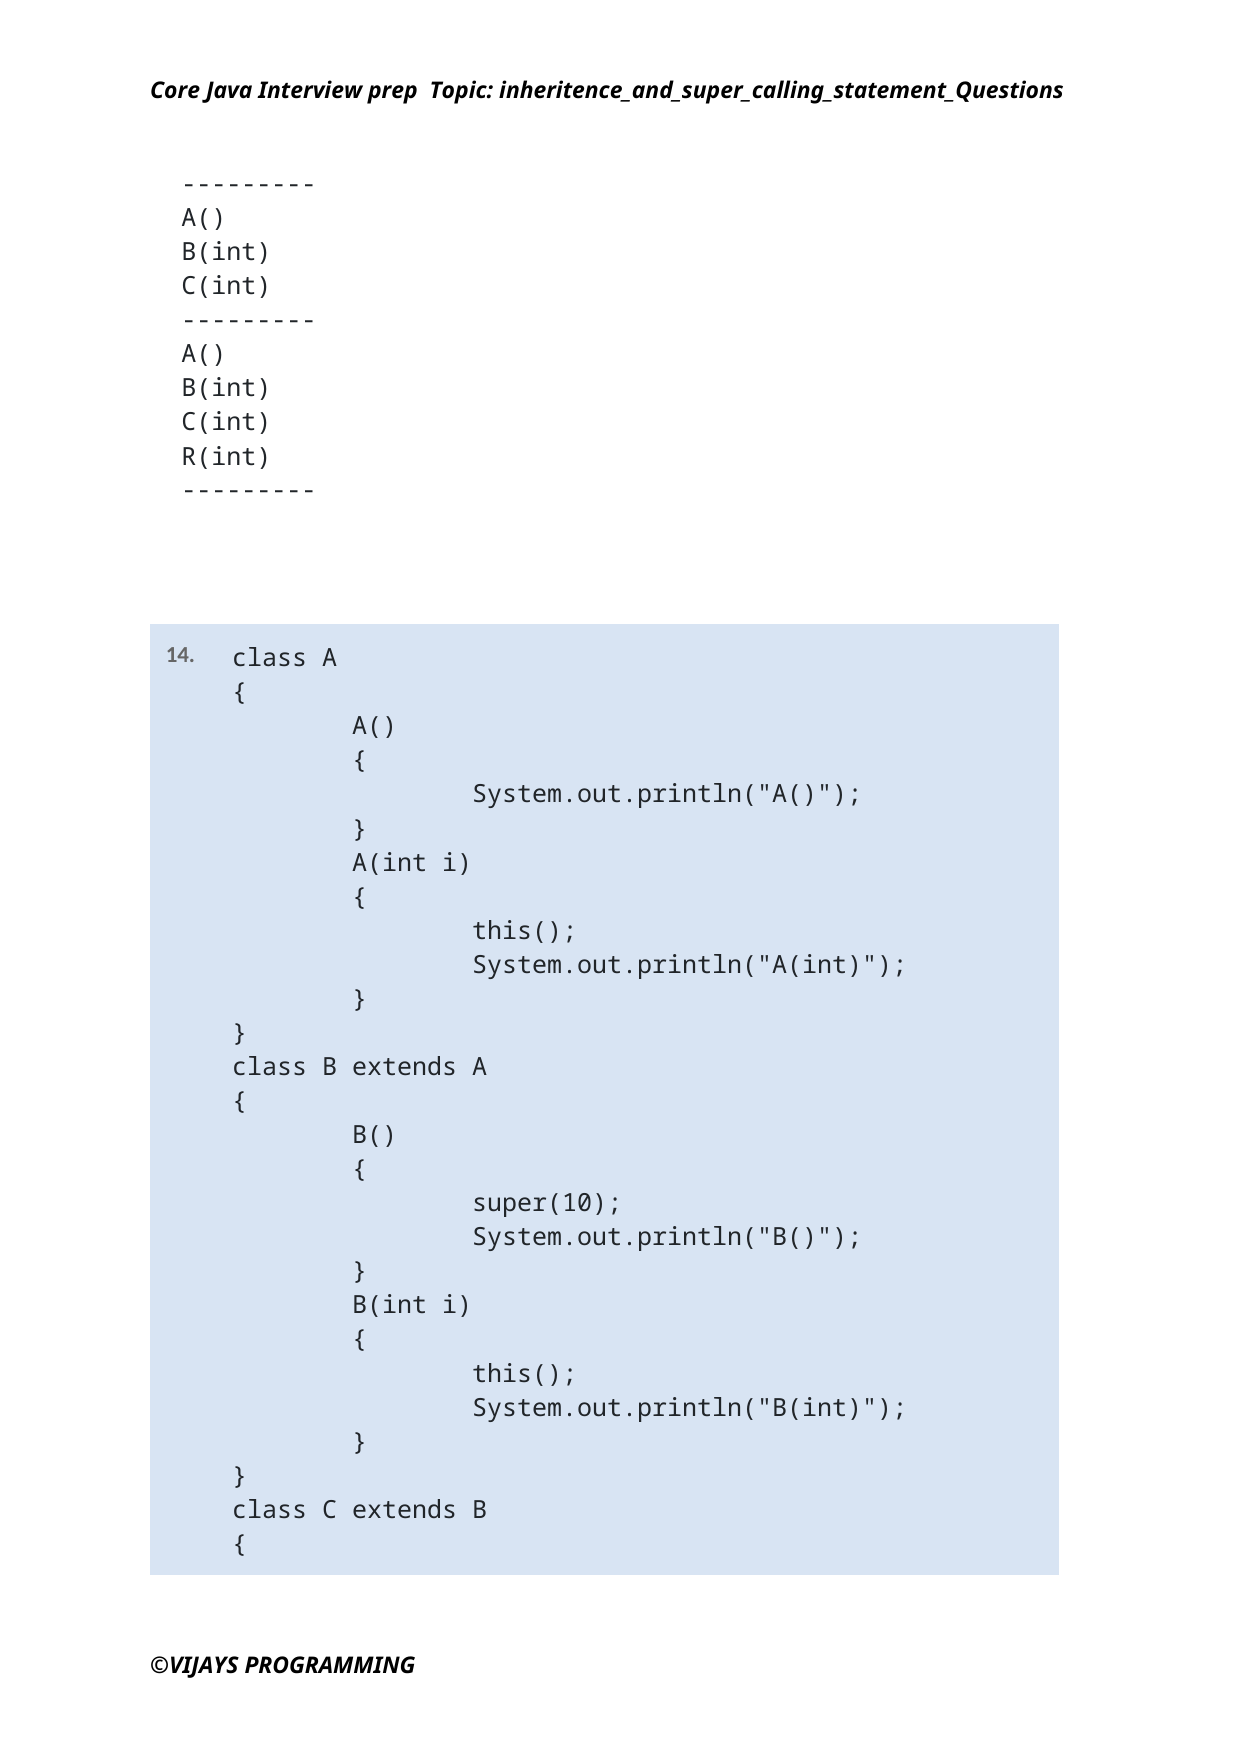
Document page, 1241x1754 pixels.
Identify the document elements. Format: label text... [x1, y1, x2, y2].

table_header --------- A() B(int) C(int) --------- A() B(int) C(int) R(int) --------- [181, 166, 319, 608]
table_cell class A { A() { System.out.println("A()"); } A(int i) { this(); System.out.println("A(int)"); } } class B extends A { B() { super(10); System.out.println("B()"); } B(int i) { this(); System.out.println("B(int)"); } } class C extends B { [216, 624, 1059, 1575]
table_cell [150, 150, 1090, 624]
table_cell 14. [150, 624, 216, 1575]
table_cell [1060, 624, 1090, 1575]
